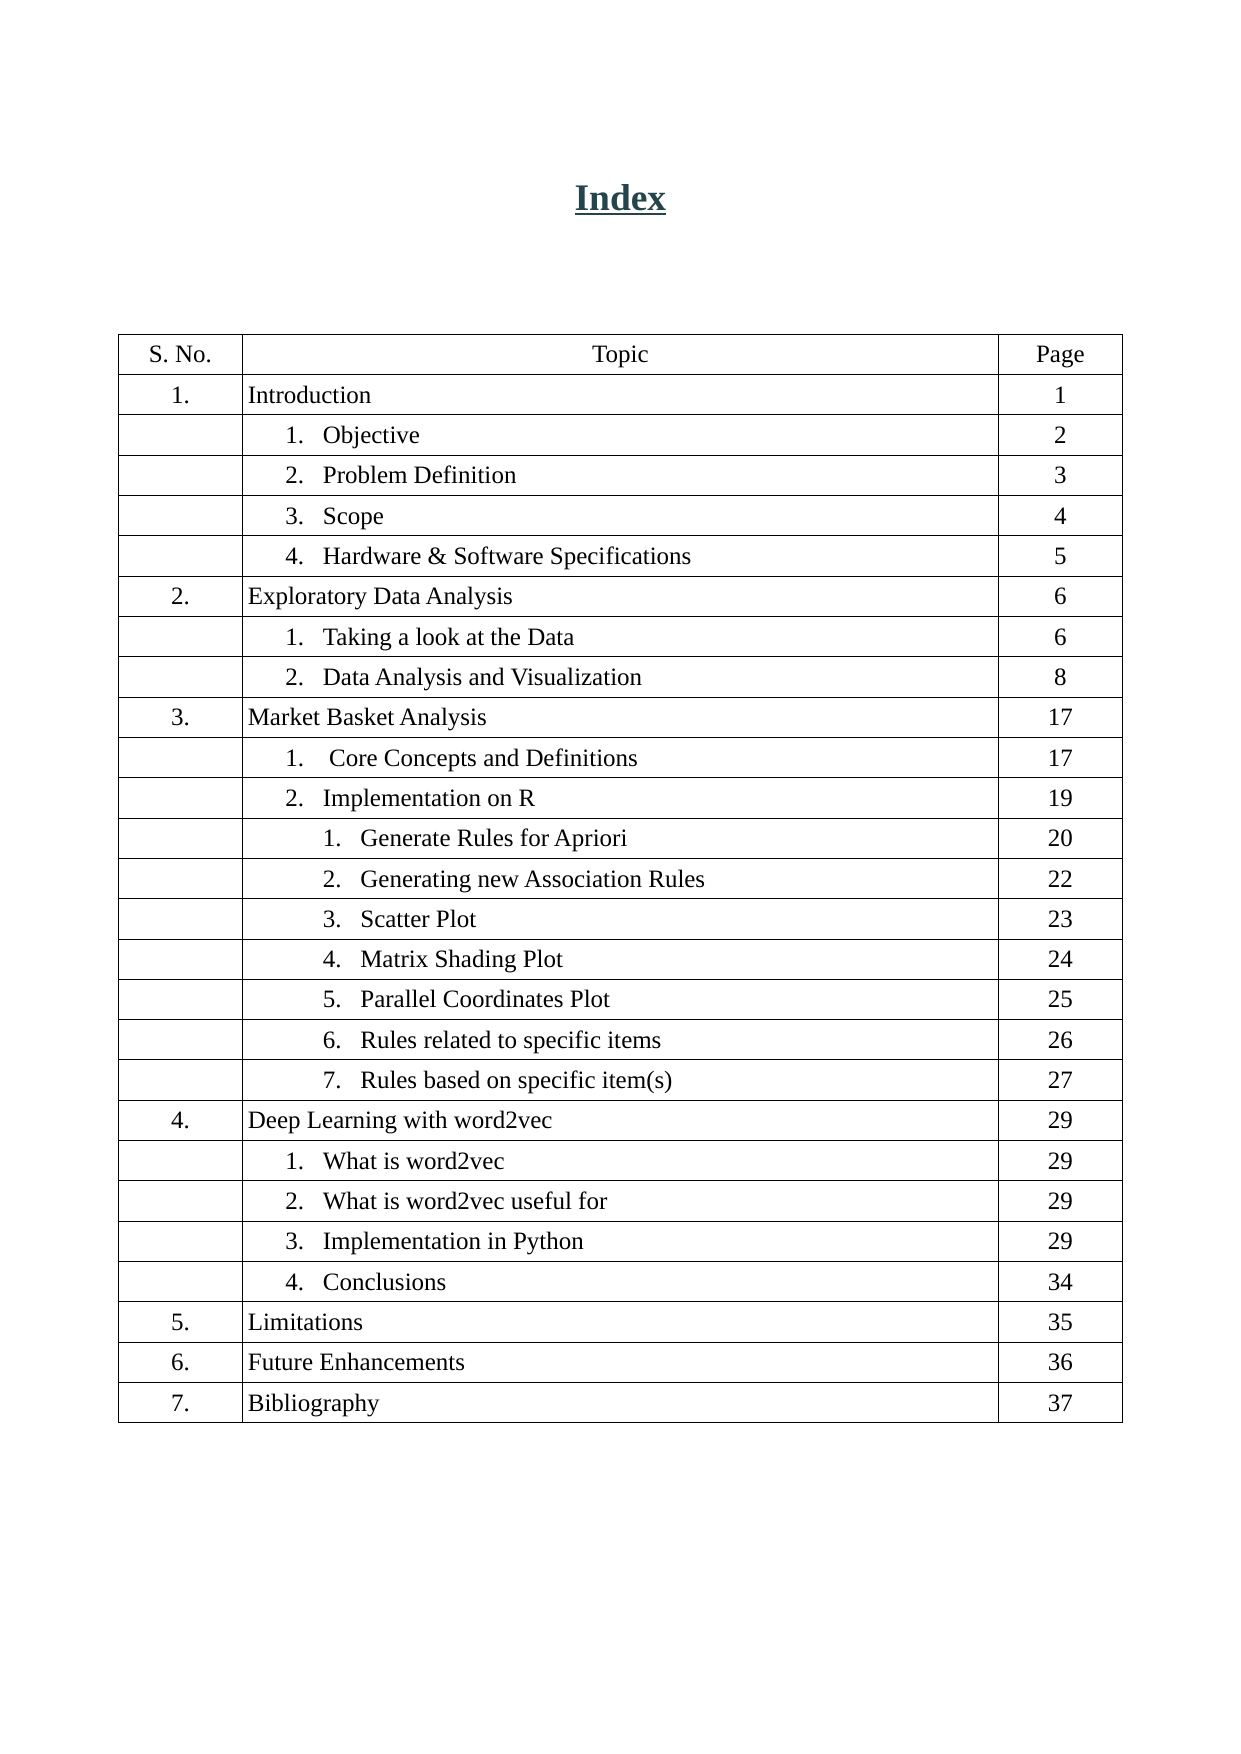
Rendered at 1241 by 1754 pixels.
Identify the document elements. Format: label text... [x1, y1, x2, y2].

table_cell [119, 496, 242, 535]
table_cell Exploratory Data Analysis [243, 577, 998, 616]
table_cell 29 [999, 1181, 1122, 1221]
table_cell 2 [999, 415, 1122, 455]
table_cell Parallel Coordinates Plot [243, 980, 998, 1019]
table_cell [119, 738, 242, 777]
table_cell Core Concepts and Definitions [243, 738, 998, 777]
table_cell Generating new Association Rules [243, 859, 998, 898]
table_cell Introduction [243, 375, 998, 414]
table_cell [119, 415, 242, 455]
table_cell [119, 657, 242, 697]
table_cell [119, 859, 242, 898]
table_cell Generate Rules for Apriori [243, 819, 998, 858]
table_cell 2. [119, 577, 242, 616]
table_cell Scope [243, 496, 998, 535]
table_header Page [999, 335, 1122, 374]
table_cell 3. [119, 698, 242, 737]
table_cell Rules based on specific item(s) [243, 1060, 998, 1100]
table_cell [119, 1060, 242, 1100]
table_cell Data Analysis and Visualization [243, 657, 998, 697]
table_cell [119, 940, 242, 979]
table_cell Bibliography [243, 1383, 998, 1422]
table_cell 8 [999, 657, 1122, 697]
table_cell 36 [999, 1343, 1122, 1382]
table_cell 4 [999, 496, 1122, 535]
table_cell 7. [119, 1383, 242, 1422]
table_cell Objective [243, 415, 998, 455]
table_cell 5 [999, 536, 1122, 576]
table_cell 1 [999, 375, 1122, 414]
table_cell 34 [999, 1262, 1122, 1301]
table_cell [119, 899, 242, 938]
table_cell 37 [999, 1383, 1122, 1422]
table_cell [119, 1262, 242, 1301]
table_cell [119, 819, 242, 858]
table_cell Market Basket Analysis [243, 698, 998, 737]
table_cell Taking a look at the Data [243, 617, 998, 656]
table_cell Rules related to specific items [243, 1020, 998, 1059]
table_cell 24 [999, 940, 1122, 979]
table_cell [119, 980, 242, 1019]
table_header Topic [243, 335, 998, 374]
table_cell 29 [999, 1222, 1122, 1261]
table_cell 29 [999, 1101, 1122, 1140]
table_cell Conclusions [243, 1262, 998, 1301]
table_cell 19 [999, 778, 1122, 817]
table_cell [119, 536, 242, 576]
table_cell 27 [999, 1060, 1122, 1100]
table_cell 6. [119, 1343, 242, 1382]
table_cell Deep Learning with word2vec [243, 1101, 998, 1140]
table_cell 6 [999, 577, 1122, 616]
table_cell [119, 1181, 242, 1221]
table_cell 26 [999, 1020, 1122, 1059]
table_cell 5. [119, 1302, 242, 1342]
table_cell 17 [999, 738, 1122, 777]
table_cell [119, 1222, 242, 1261]
table_cell [119, 1141, 242, 1180]
table_cell 3 [999, 456, 1122, 495]
table_cell Implementation on R [243, 778, 998, 817]
table_cell 23 [999, 899, 1122, 938]
table_cell 17 [999, 698, 1122, 737]
table_cell [119, 1020, 242, 1059]
table_cell 25 [999, 980, 1122, 1019]
table_cell What is word2vec useful for [243, 1181, 998, 1221]
table_cell [119, 617, 242, 656]
text Index [118, 176, 1122, 219]
table_cell Hardware & Software Specifications [243, 536, 998, 576]
table_cell Limitations [243, 1302, 998, 1342]
table_cell [119, 456, 242, 495]
table_cell Scatter Plot [243, 899, 998, 938]
table_cell What is word2vec [243, 1141, 998, 1180]
table_cell 29 [999, 1141, 1122, 1180]
table_cell 35 [999, 1302, 1122, 1342]
table_header S. No. [119, 335, 242, 374]
table_cell 4. [119, 1101, 242, 1140]
table_cell Future Enhancements [243, 1343, 998, 1382]
table_cell Matrix Shading Plot [243, 940, 998, 979]
table_cell 6 [999, 617, 1122, 656]
table_cell Implementation in Python [243, 1222, 998, 1261]
table_cell [119, 778, 242, 817]
table_cell 20 [999, 819, 1122, 858]
table_cell Problem Definition [243, 456, 998, 495]
table_cell 22 [999, 859, 1122, 898]
table_cell 1. [119, 375, 242, 414]
